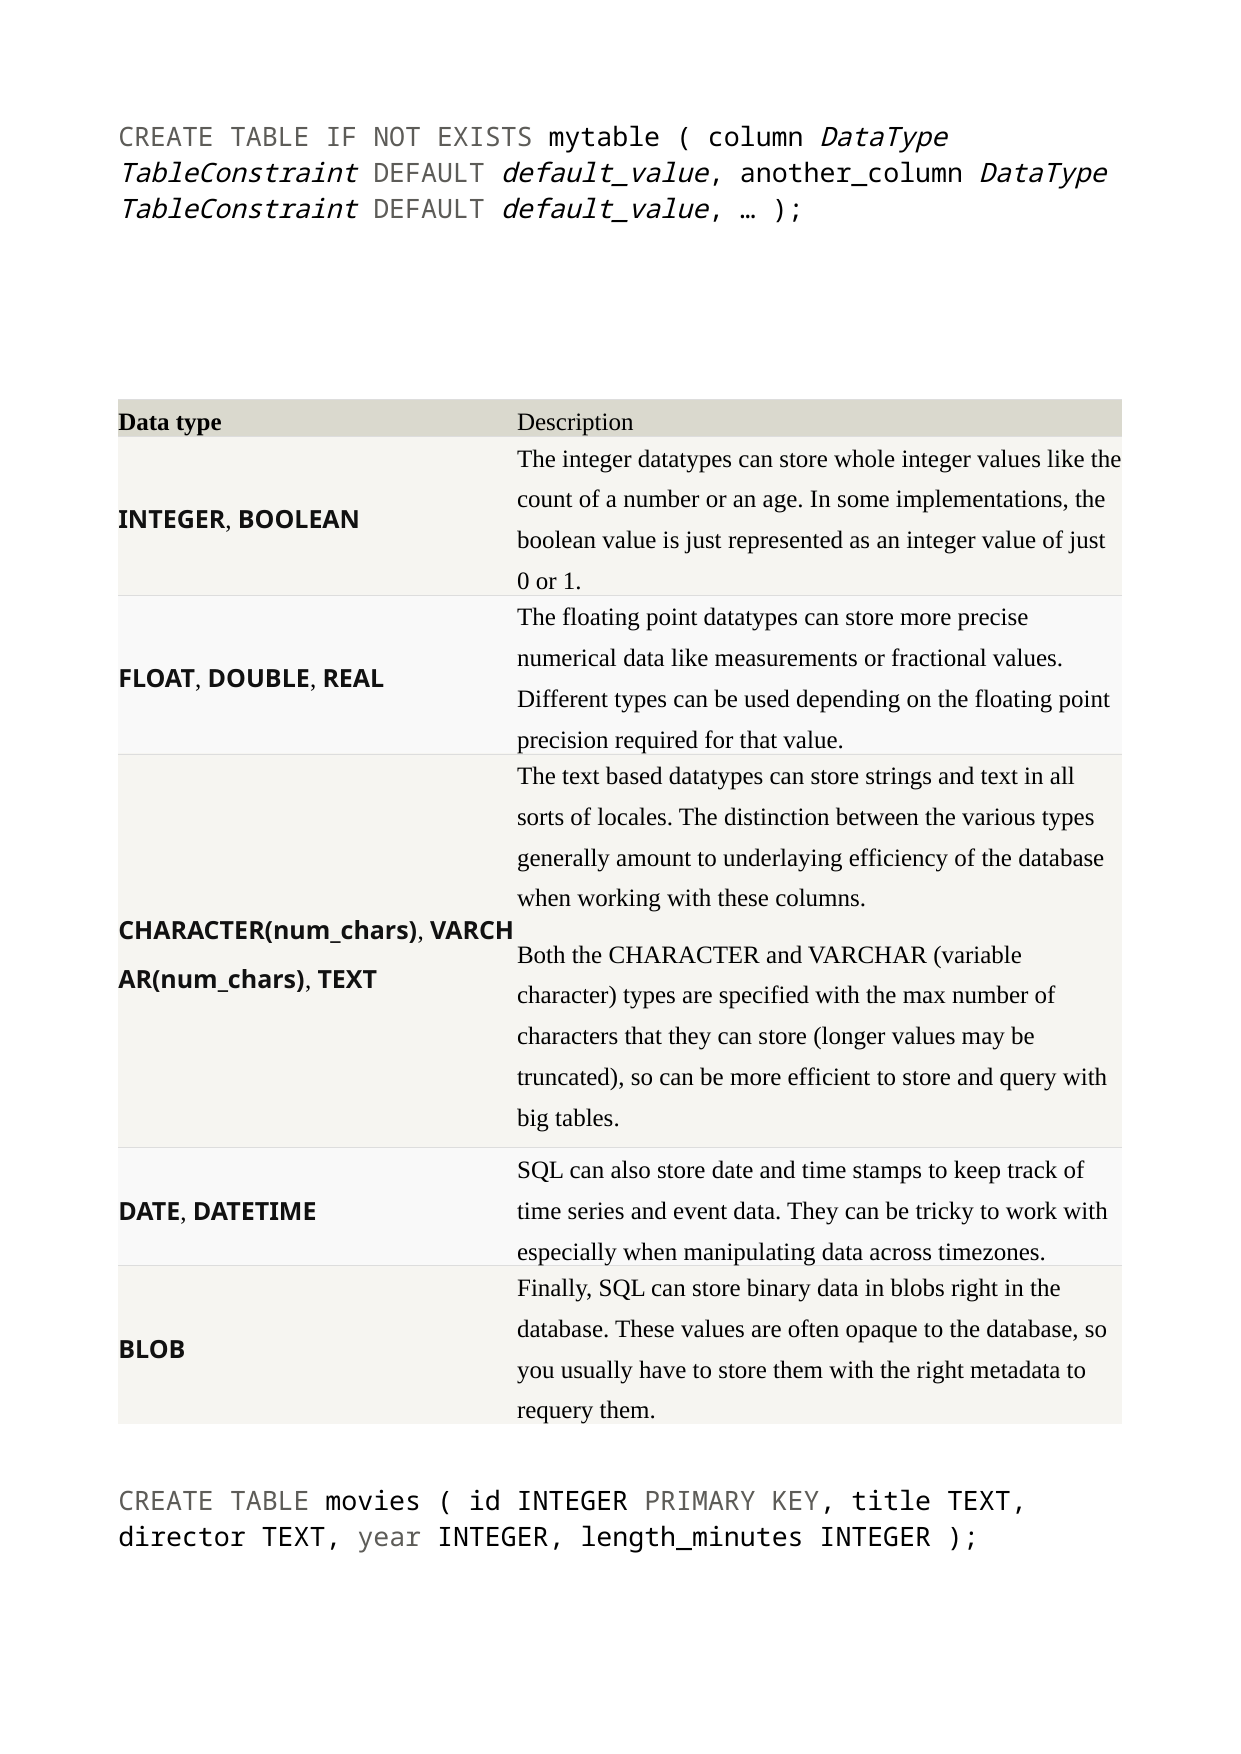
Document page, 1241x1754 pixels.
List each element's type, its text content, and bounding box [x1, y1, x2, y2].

table_header Description [517, 400, 1122, 436]
table_cell Finally, SQL can store binary data in blobs right in the database. These values are often opaque to the database, so you usually have to store them with the right metadata to requery them. [517, 1266, 1122, 1424]
table_cell BLOB [118, 1266, 517, 1424]
table_header Data type [118, 400, 517, 436]
table_cell The integer datatypes can store whole integer values like the count of a number or an age. In some implementations, the boolean value is just represented as an integer value of just 0 or 1. [517, 437, 1122, 594]
table_cell The floating point datatypes can store more precise numerical data like measurements or fractional values. Different types can be used depending on the floating point precision required for that value. [517, 596, 1122, 753]
table_cell SQL can also store date and time stamps to keep track of time series and event data. They can be tricky to work with especially when manipulating data across timezones. [517, 1148, 1122, 1265]
table_cell FLOAT, DOUBLE, REAL [118, 596, 517, 753]
text CREATE TABLE IF NOT EXISTS mytable ( column DataType TableConstraint DEFAULT default_value, another_column DataType TableConstraint DEFAULT default_value, … ); [118, 118, 1122, 227]
text CREATE TABLE movies ( id INTEGER PRIMARY KEY, title TEXT, director TEXT, year INTEGER, length_minutes INTEGER ); [118, 1482, 1122, 1554]
table_cell The text based datatypes can store strings and text in all sorts of locales. The distinction between the various types generally amount to underlaying efficiency of the database when working with these columns. Both the CHARACTER and VARCHAR (variable character) types are specified with the max number of characters that they can store (longer values may be truncated), so can be more efficient to store and query with big tables. [517, 755, 1122, 1147]
table_cell CHARACTER(num_chars), VARCHAR(num_chars), TEXT [118, 755, 517, 1147]
table_cell INTEGER, BOOLEAN [118, 437, 517, 594]
table_cell DATE, DATETIME [118, 1148, 517, 1265]
